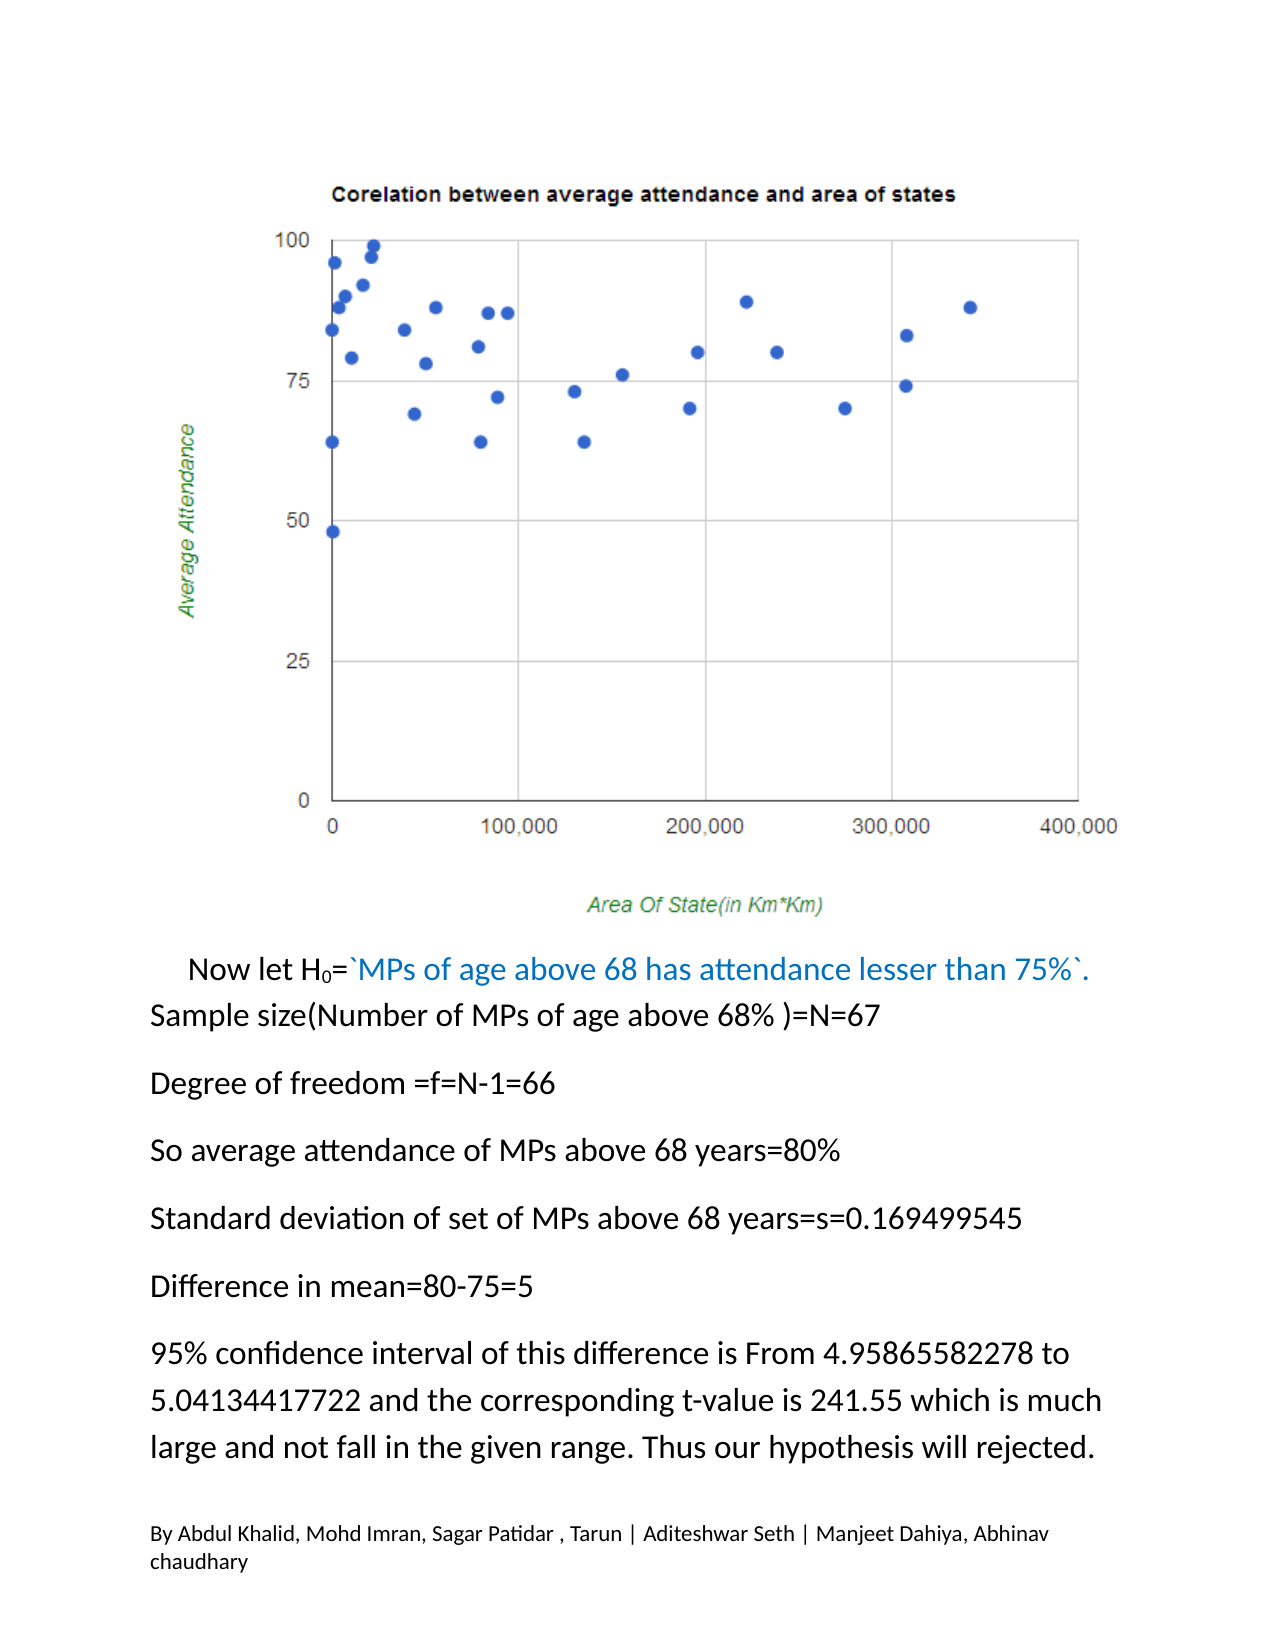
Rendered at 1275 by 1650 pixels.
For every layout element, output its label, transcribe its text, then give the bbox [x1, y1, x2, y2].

text Difference in mean=80-75=5 [150, 1265, 1125, 1305]
text 95% confidence interval of this difference is From 4.95865582278 to 5.04134417722 and the corresponding t-value is 241.55 which is much large and not fall in the given range. Thus our hypothesis will rejected. [150, 1332, 1125, 1467]
text Now let H0=`MPs of age above 68 has attendance lesser than 75%`. Sample size(Number of MPs of age above 68% )=N=67 [150, 947, 1125, 1035]
picture [150, 150, 1125, 923]
text Degree of freedom =f=N-1=66 [150, 1062, 1125, 1103]
text So average attendance of MPs above 68 years=80% [150, 1129, 1125, 1170]
text Standard deviation of set of MPs above 68 years=s=0.169499545 [150, 1197, 1125, 1238]
